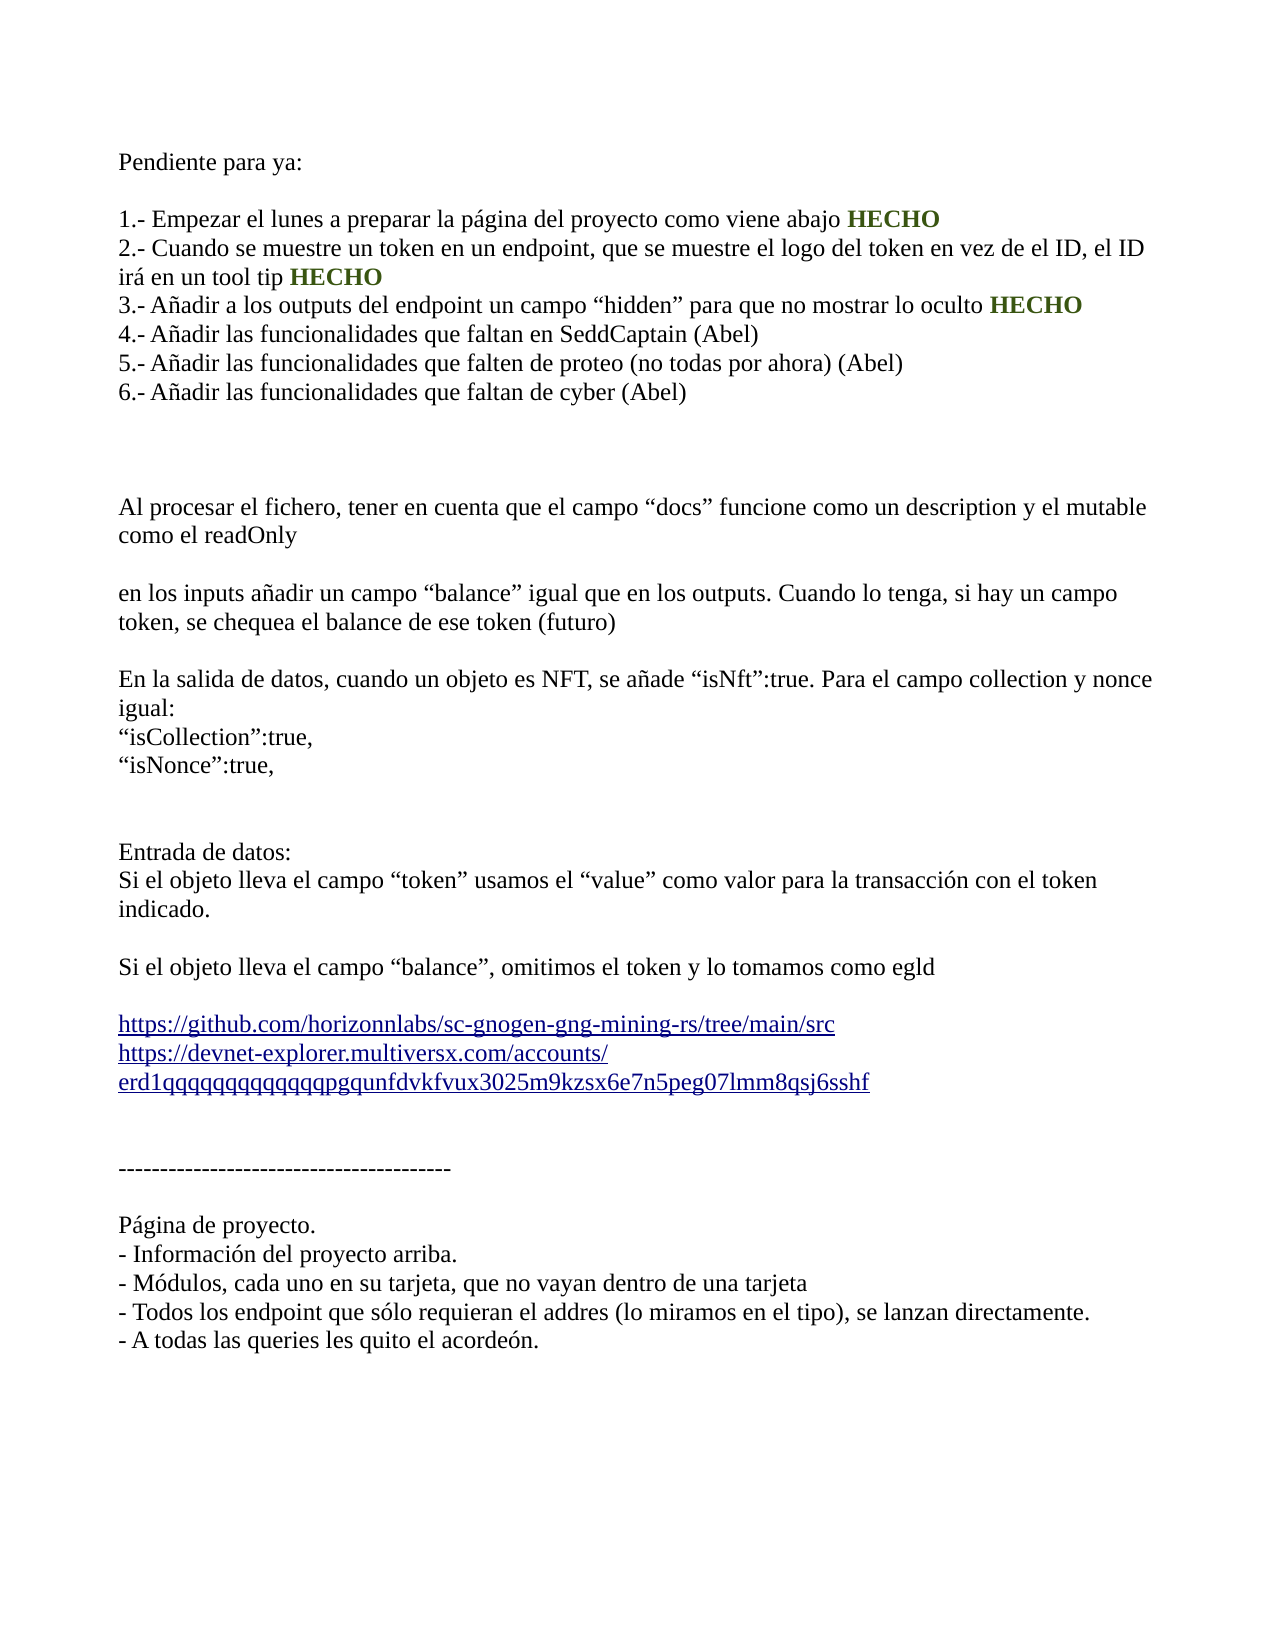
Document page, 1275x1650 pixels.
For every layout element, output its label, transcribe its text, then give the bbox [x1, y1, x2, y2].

text - A todas las queries les quito el acordeón. [118, 1326, 1157, 1354]
text 5.- Añadir las funcionalidades que falten de proteo (no todas por ahora) (Abel) [118, 348, 1157, 377]
text https://github.com/horizonnlabs/sc-gnogen-gng-mining-rs/tree/main/src [118, 1009, 1157, 1038]
text Página de proyecto. [118, 1211, 1157, 1239]
text igual: [118, 693, 1157, 722]
text - Información del proyecto arriba. [118, 1239, 1157, 1268]
text Al procesar el fichero, tener en cuenta que el campo “docs” funcione como un description y el mutable como el readOnly [118, 492, 1157, 549]
text Si el objeto lleva el campo “token” usamos el “value” como valor para la transacción con el token indicado. [118, 866, 1157, 923]
text - Módulos, cada uno en su tarjeta, que no vayan dentro de una tarjeta [118, 1268, 1157, 1297]
text Si el objeto lleva el campo “balance”, omitimos el token y lo tomamos como egld [118, 952, 1157, 981]
text 6.- Añadir las funcionalidades que faltan de cyber (Abel) [118, 377, 1157, 406]
text 1.- Empezar el lunes a preparar la página del proyecto como viene abajo HECHO [118, 204, 1157, 233]
text “isNonce”:true, [118, 751, 1157, 779]
text 2.- Cuando se muestre un token en un endpoint, que se muestre el logo del token en vez de el ID, el ID irá en un tool tip HECHO [118, 233, 1157, 291]
text 4.- Añadir las funcionalidades que faltan en SeddCaptain (Abel) [118, 319, 1157, 348]
text en los inputs añadir un campo “balance” igual que en los outputs. Cuando lo tenga, si hay un campo token, se chequea el balance de ese token (futuro) [118, 578, 1157, 636]
text “isCollection”:true, [118, 722, 1157, 751]
text Entrada de datos: [118, 837, 1157, 866]
text https://devnet-explorer.multiversx.com/accounts/erd1qqqqqqqqqqqqqpgqunfdvkfvux3025m9kzsx6e7n5peg07lmm8qsj6sshf [118, 1038, 1157, 1096]
text - Todos los endpoint que sólo requieran el addres (lo miramos en el tipo), se lanzan directamente. [118, 1297, 1157, 1326]
text En la salida de datos, cuando un objeto es NFT, se añade “isNft”:true. Para el campo collection y nonce [118, 664, 1157, 693]
text 3.- Añadir a los outputs del endpoint un campo “hidden” para que no mostrar lo oculto HECHO [118, 291, 1157, 319]
text ---------------------------------------- [118, 1153, 1157, 1182]
text Pendiente para ya: [118, 147, 1157, 176]
